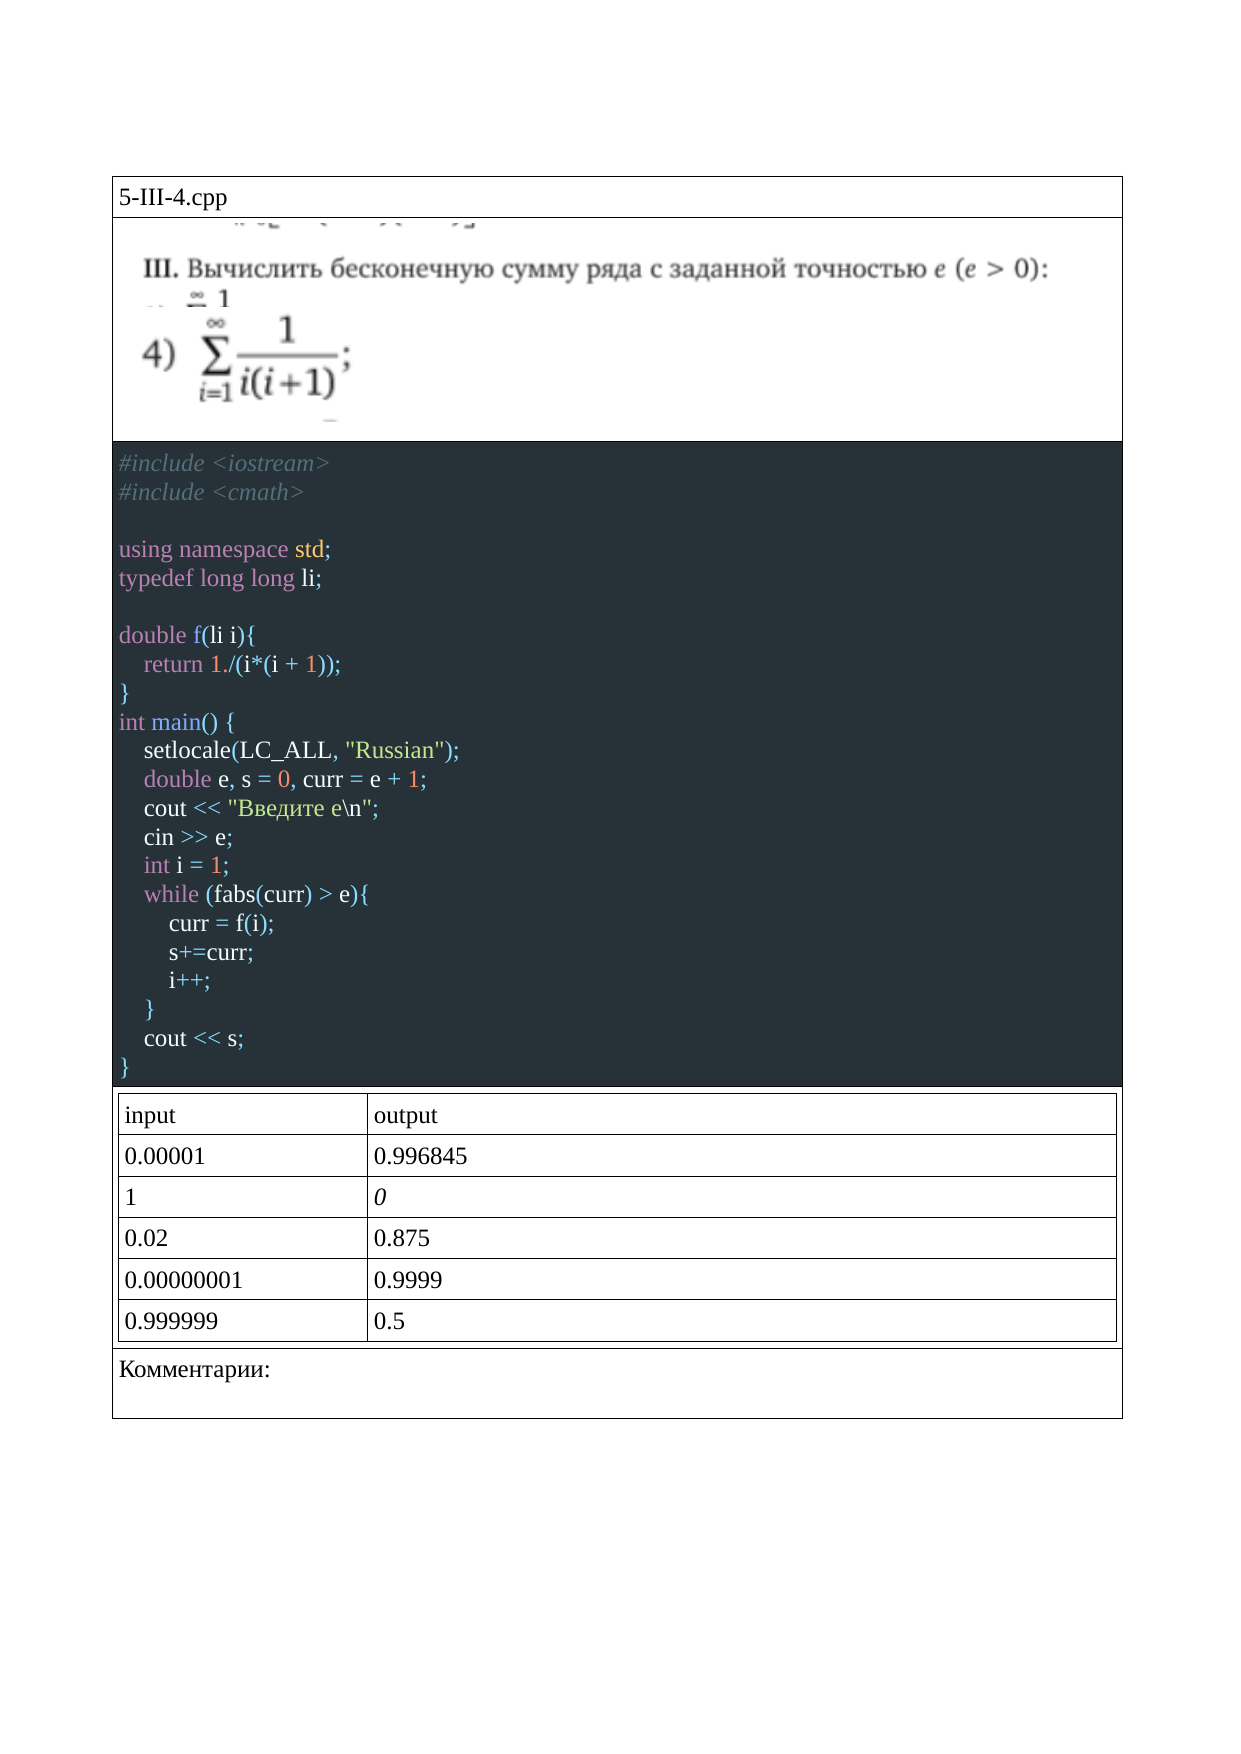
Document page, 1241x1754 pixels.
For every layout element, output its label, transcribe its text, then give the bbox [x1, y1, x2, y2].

table_cell 1 [119, 1177, 367, 1217]
table_header output [368, 1094, 1116, 1134]
table_cell Комментарии: [113, 1349, 1122, 1417]
table_cell 0 [368, 1177, 1116, 1217]
table_cell 0.00001 [119, 1135, 367, 1176]
picture [117, 223, 1065, 422]
table_cell #include <iostream> #include <cmath> using namespace std; typedef long long li; double f(li i){ return 1./(i*(i + 1)); } int main() { setlocale(LC_ALL, "Russian"); double e, s = 0, curr = e + 1; cout << "Введите e\n"; cin >> e; int i = 1; while (fabs(curr) > e){ curr = f(i); s+=curr; i++; } cout << s; } [113, 442, 1122, 1086]
table_cell 0.996845 [368, 1135, 1116, 1176]
table_header 5-III-4.cpp [113, 177, 1122, 217]
table_cell 0.00000001 [119, 1259, 367, 1299]
table_cell 0.999999 [119, 1300, 367, 1341]
table_cell 0.9999 [368, 1259, 1116, 1299]
table_cell [113, 1087, 1122, 1347]
table_cell 0.02 [119, 1218, 367, 1258]
table_cell 0.5 [368, 1300, 1116, 1341]
table_cell 0.875 [368, 1218, 1116, 1258]
table_header input [119, 1094, 367, 1134]
table_cell [113, 218, 1122, 441]
